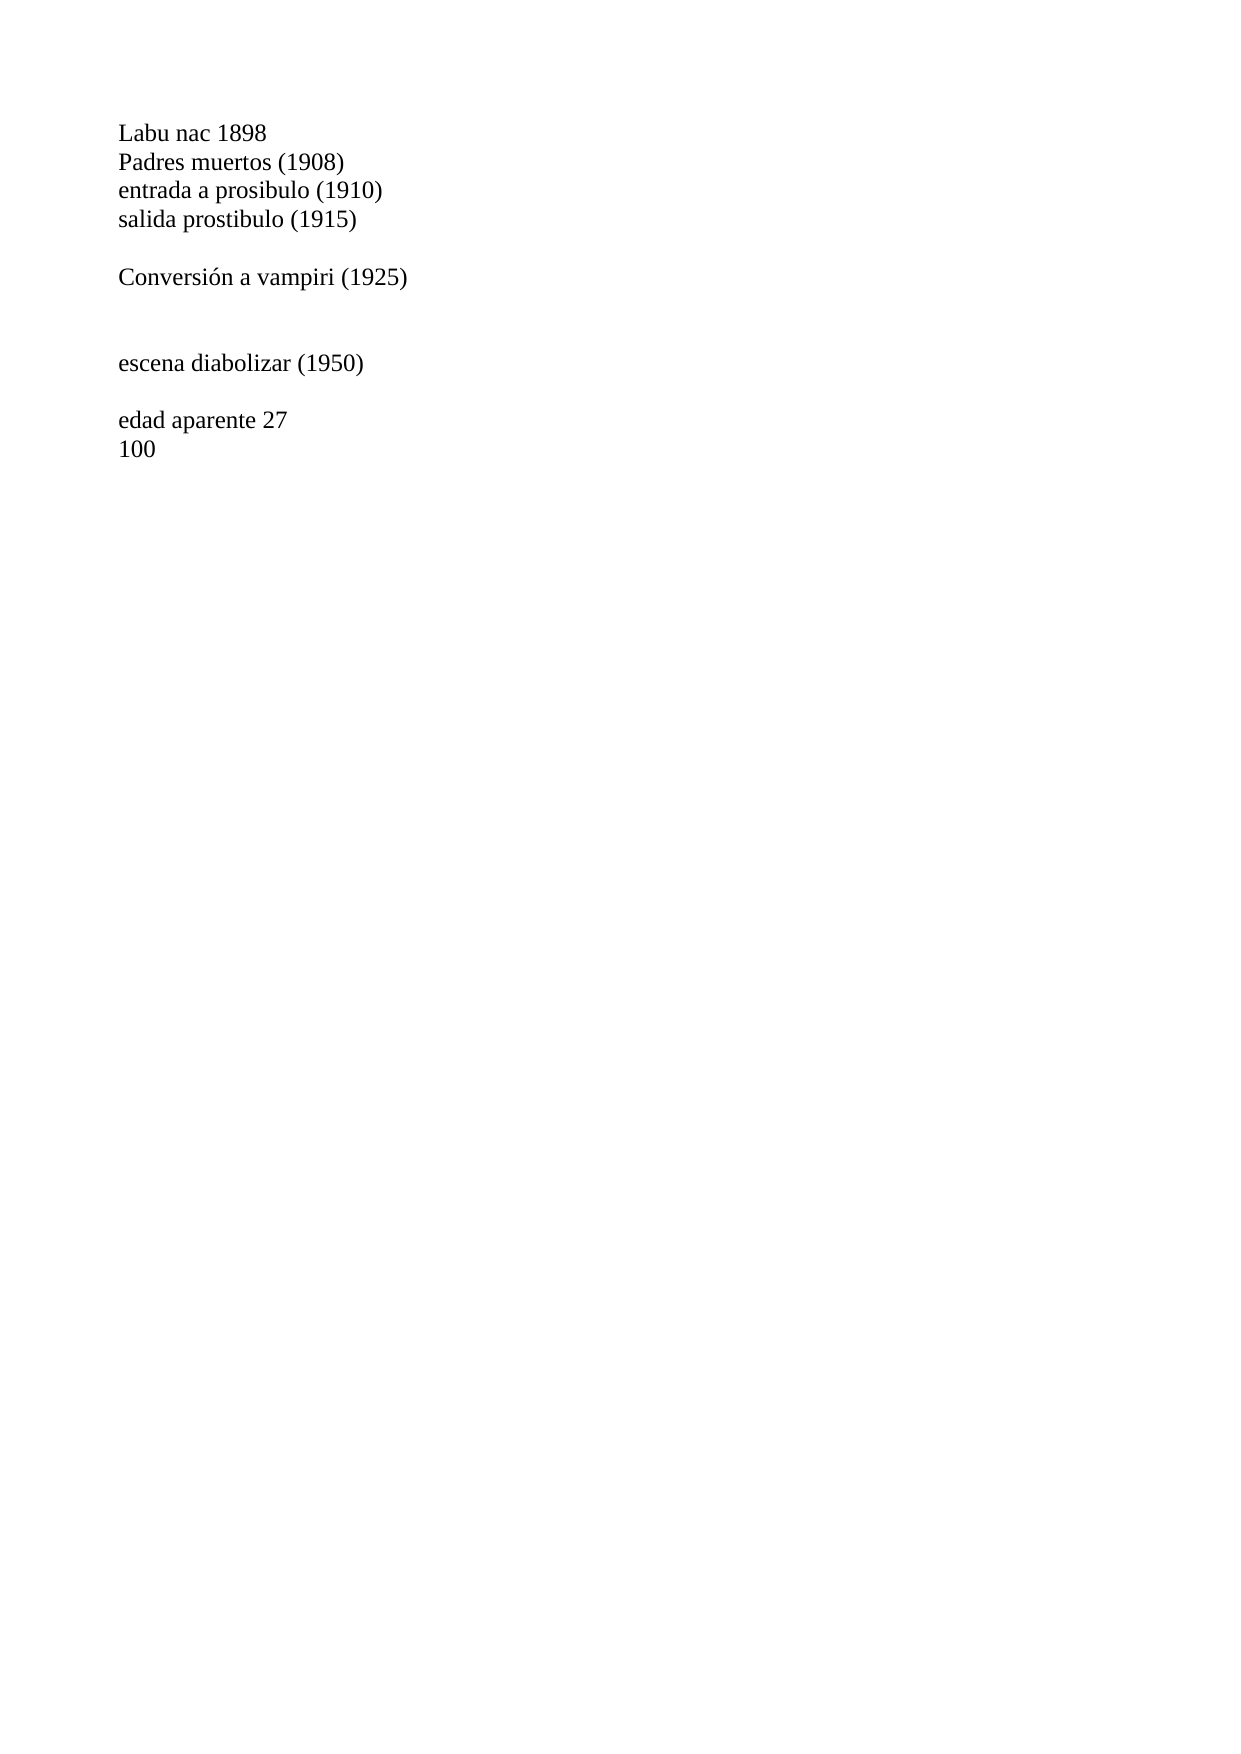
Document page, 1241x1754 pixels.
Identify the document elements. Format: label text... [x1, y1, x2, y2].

text 100 [118, 434, 1122, 463]
text edad aparente 27 [118, 406, 1122, 434]
text escena diabolizar (1950) [118, 348, 1122, 377]
text Labu nac 1898 [118, 118, 1122, 147]
text Padres muertos (1908) [118, 147, 1122, 176]
text salida prostibulo (1915) [118, 204, 1122, 233]
text Conversión a vampiri (1925) [118, 262, 1122, 291]
text entrada a prosibulo (1910) [118, 176, 1122, 204]
